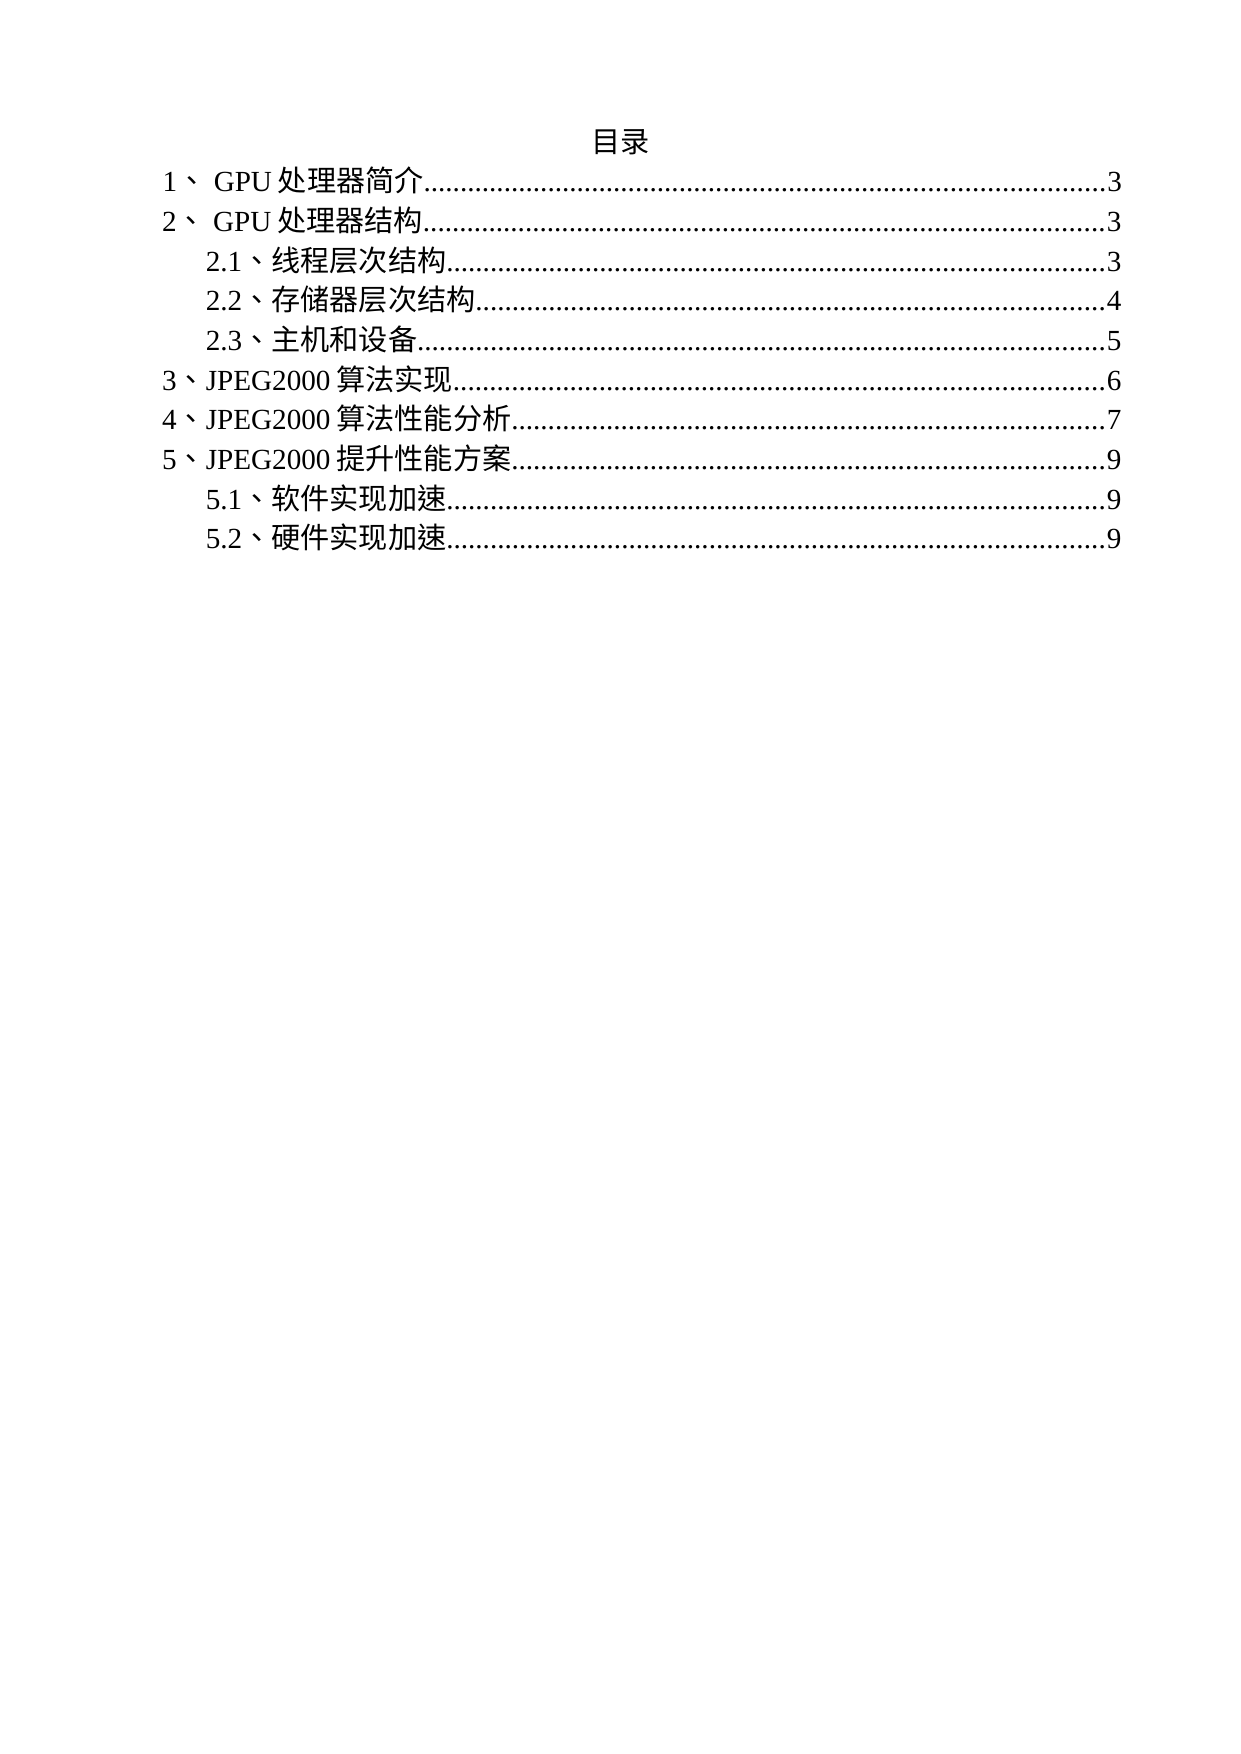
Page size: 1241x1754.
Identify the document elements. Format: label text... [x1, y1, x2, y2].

text 5.2、硬件实现加速 9 [206, 518, 1122, 557]
text 2、 GPU处理器结构 3 [162, 200, 1122, 240]
text 2.1、线程层次结构 3 [206, 240, 1122, 279]
text 4、JPEG2000算法性能分析 7 [162, 398, 1122, 438]
text 目录 [118, 118, 1122, 160]
text 2.2、存储器层次结构 4 [206, 279, 1122, 319]
text 5.1、软件实现加速 9 [206, 478, 1122, 518]
text 2.3、主机和设备 5 [206, 319, 1122, 359]
text 3、JPEG2000算法实现 6 [162, 359, 1122, 398]
text 5、JPEG2000提升性能方案 9 [162, 438, 1122, 478]
text 1、 GPU处理器简介 3 [162, 160, 1122, 200]
